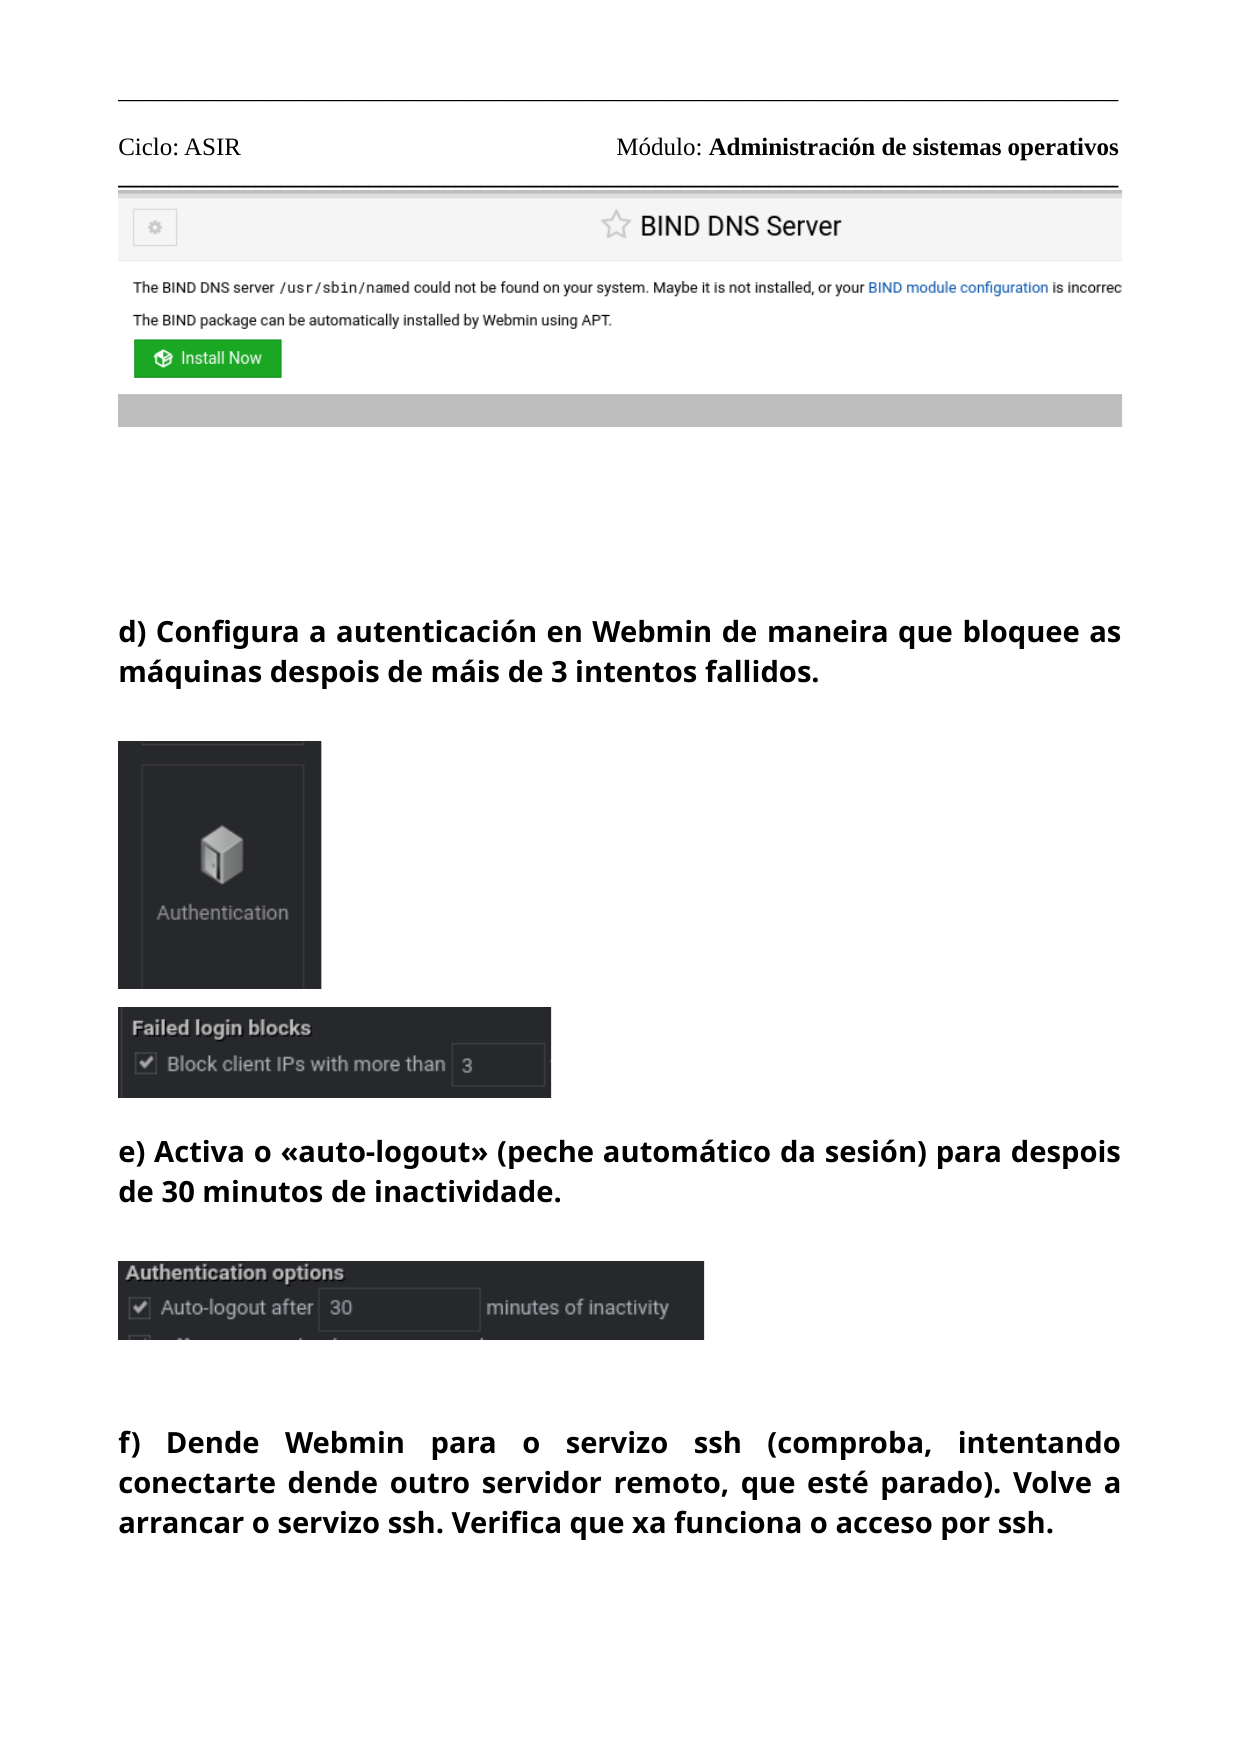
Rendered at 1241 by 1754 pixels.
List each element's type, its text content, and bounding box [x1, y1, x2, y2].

subtitle e) Activa o «auto-logout» (peche automático da sesión) para despois de 30 minutos de inactividade. [118, 1131, 1122, 1211]
subtitle f) Dende Webmin para o servizo ssh (comproba, intentando conectarte dende outro servidor remoto, que esté parado). Volve a arrancar o servizo ssh. Verifica que xa funciona o acceso por ssh. [118, 1422, 1122, 1542]
subtitle d) Configura a autenticación en Webmin de maneira que bloquee as máquinas despois de máis de 3 intentos fallidos. [118, 611, 1122, 691]
